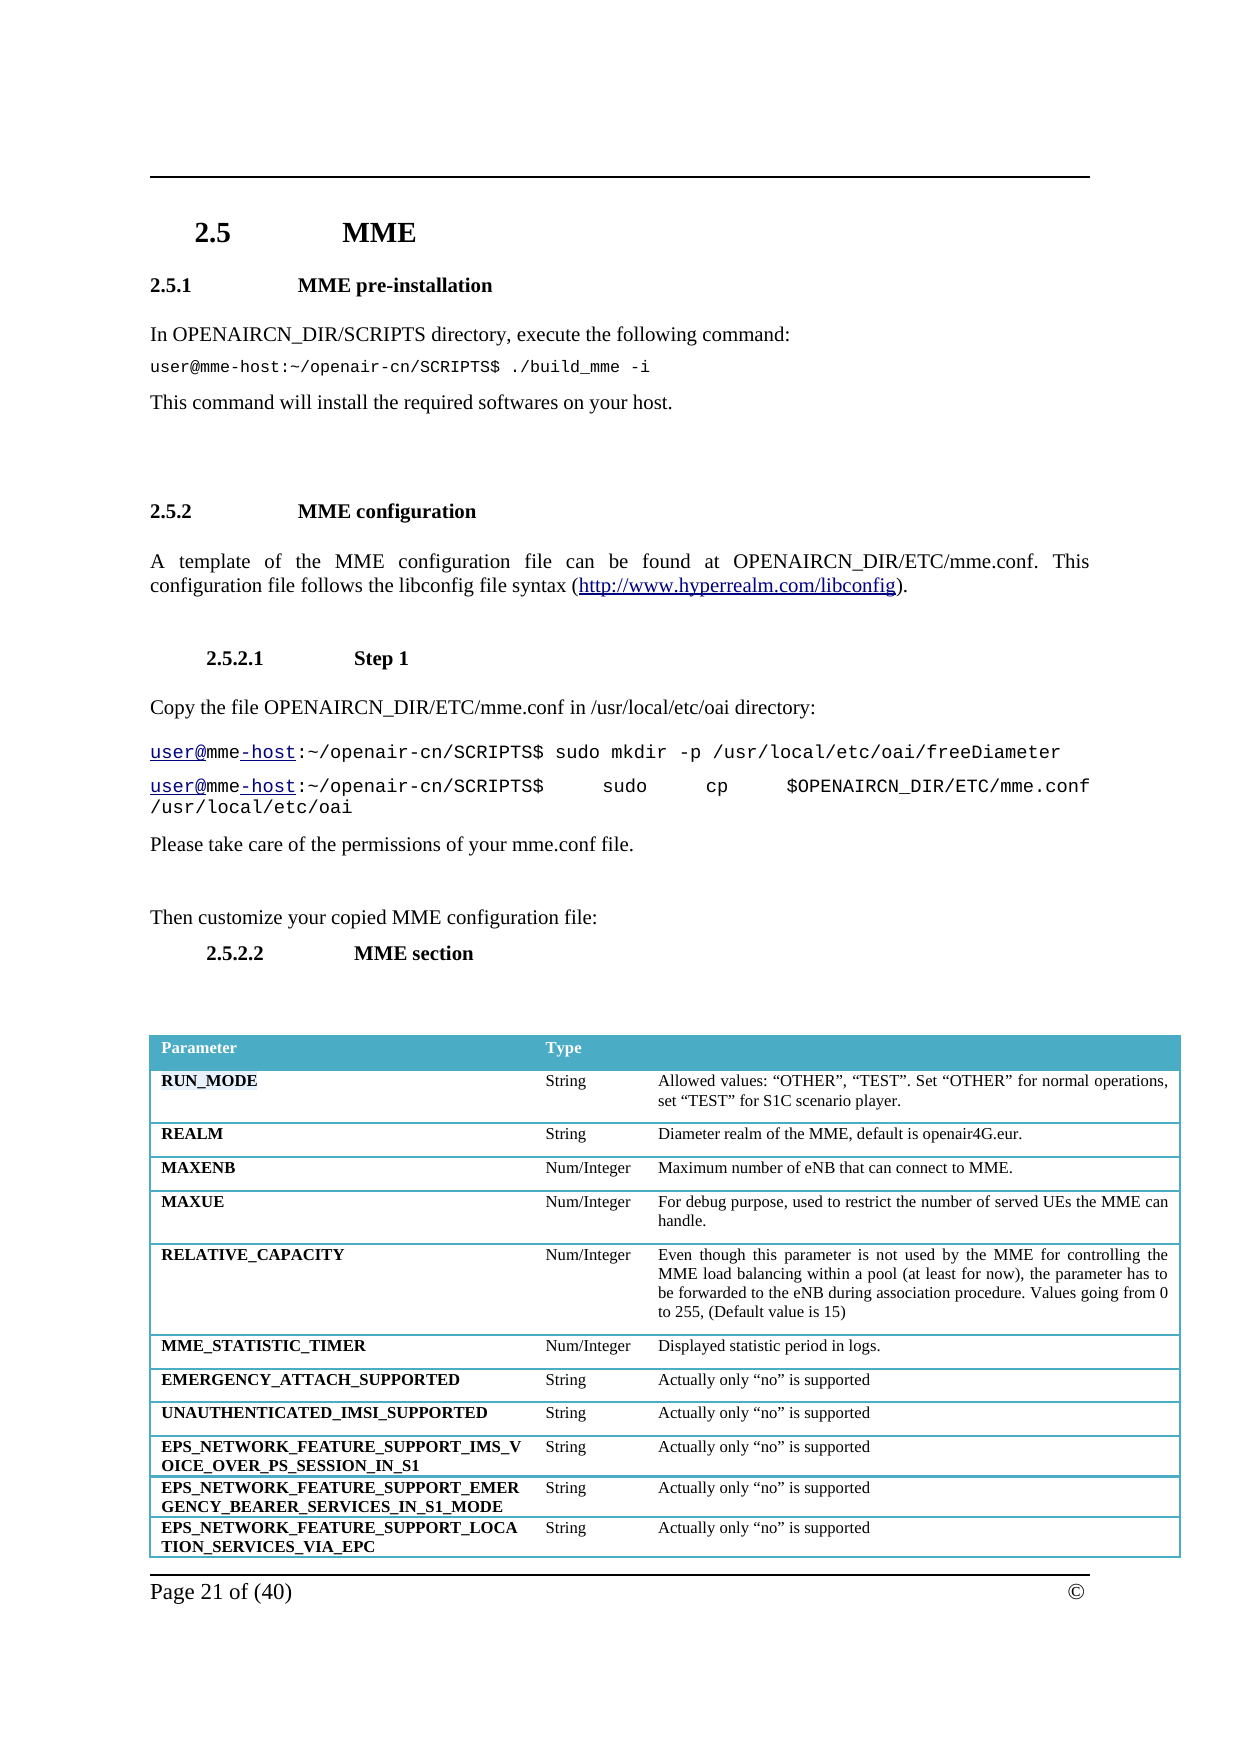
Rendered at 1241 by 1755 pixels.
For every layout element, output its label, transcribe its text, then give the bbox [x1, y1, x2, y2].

text user@mme-host:~/openair-cn/SCRIPTS$ ./build_mme -i [150, 359, 1090, 378]
table_cell EMERGENCY_ATTACH_SUPPORTED [151, 1370, 534, 1401]
table_cell UNAUTHENTICATED_IMSI_SUPPORTED [151, 1403, 534, 1435]
table_cell String [534, 1518, 647, 1556]
table_cell Num/Integer [534, 1336, 647, 1367]
table_cell MAXUE [151, 1192, 534, 1242]
text In OPENAIRCN_DIR/SCRIPTS directory, execute the following command: [150, 322, 1090, 346]
table_cell RUN_MODE [151, 1071, 534, 1122]
table_cell EPS_NETWORK_FEATURE_SUPPORT_EMERGENCY_BEARER_SERVICES_IN_S1_MODE [151, 1478, 534, 1516]
table_cell Even though this parameter is not used by the MME for controlling the MME load balancing within a pool (at least for now), the parameter has to be forwarded to the eNB during association procedure. Values going from 0 to 255, (Default value is 15) [647, 1245, 1179, 1334]
table_cell Actually only “no” is supported [647, 1518, 1179, 1556]
table_cell Num/Integer [534, 1245, 647, 1334]
table_cell Diameter realm of the MME, default is openair4G.eur. [647, 1124, 1179, 1156]
text user@mme-host:~/openair-cn/SCRIPTS$ sudo cp $OPENAIRCN_DIR/ETC/mme.conf /usr/local/etc/oai [150, 777, 1090, 819]
subtitle MME section [206, 941, 1090, 965]
table_cell Num/Integer [534, 1158, 647, 1189]
table_cell String [534, 1478, 647, 1516]
subtitle MME pre-installation [150, 273, 1090, 297]
table_cell Num/Integer [534, 1192, 647, 1242]
table_cell String [534, 1071, 647, 1122]
table_cell RELATIVE_CAPACITY [151, 1245, 534, 1334]
subtitle Step 1 [206, 646, 1090, 670]
table_cell Actually only “no” is supported [647, 1478, 1179, 1516]
table_cell REALM [151, 1124, 534, 1156]
table_cell Maximum number of eNB that can connect to MME. [647, 1158, 1179, 1189]
table_header Type [534, 1038, 647, 1069]
table_cell MME_STATISTIC_TIMER [151, 1336, 534, 1367]
text Then customize your copied MME configuration file: [150, 905, 1090, 929]
table_cell Actually only “no” is supported [647, 1437, 1179, 1475]
table_cell Displayed statistic period in logs. [647, 1336, 1179, 1367]
table_cell Actually only “no” is supported [647, 1403, 1179, 1435]
table_cell EPS_NETWORK_FEATURE_SUPPORT_IMS_VOICE_OVER_PS_SESSION_IN_S1 [151, 1437, 534, 1475]
table_cell Actually only “no” is supported [647, 1370, 1179, 1401]
text A template of the MME configuration file can be found at OPENAIRCN_DIR/ETC/mme.conf. This configuration file follows the libconfig file syntax (http://www.hyperrealm.com/libconfig). [150, 548, 1090, 597]
text user@mme-host:~/openair-cn/SCRIPTS$ sudo mkdir -p /usr/local/etc/oai/freeDiameter [150, 743, 1090, 764]
table_cell String [534, 1124, 647, 1156]
subtitle MME configuration [150, 499, 1090, 523]
text Please take care of the permissions of your mme.conf file. [150, 832, 1090, 856]
table_cell MAXENB [151, 1158, 534, 1189]
table_cell String [534, 1370, 647, 1401]
text This command will install the required softwares on your host. [150, 390, 1090, 414]
table_header [647, 1038, 1179, 1069]
table_cell For debug purpose, used to restrict the number of served UEs the MME can handle. [647, 1192, 1179, 1242]
subtitle MME [194, 215, 1090, 248]
text Copy the file OPENAIRCN_DIR/ETC/mme.conf in /usr/local/etc/oai directory: [150, 695, 1090, 719]
table_cell String [534, 1437, 647, 1475]
table_cell Allowed values: “OTHER”, “TEST”. Set “OTHER” for normal operations, set “TEST” for S1C scenario player. [647, 1071, 1179, 1122]
table_cell String [534, 1403, 647, 1435]
table_header Parameter [151, 1038, 534, 1069]
table_cell EPS_NETWORK_FEATURE_SUPPORT_LOCATION_SERVICES_VIA_EPC [151, 1518, 534, 1556]
